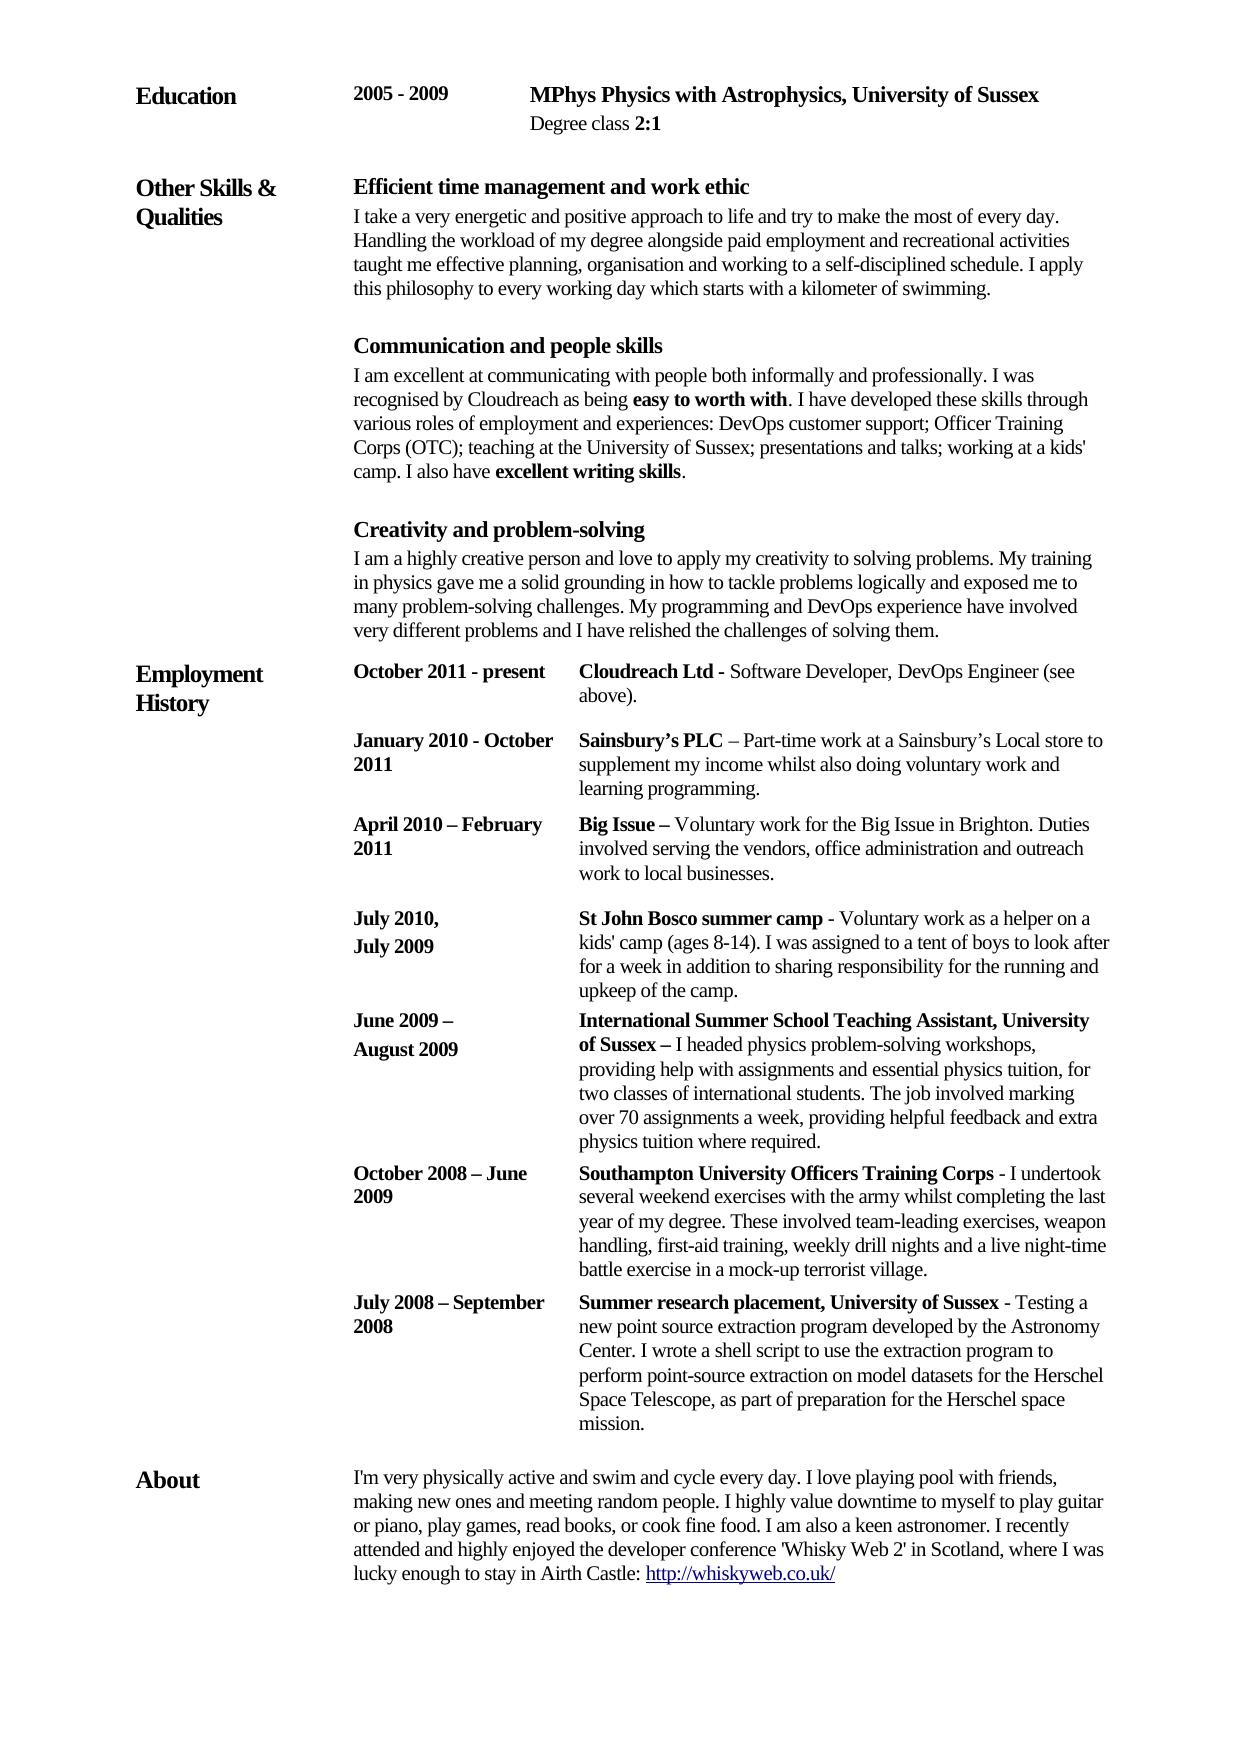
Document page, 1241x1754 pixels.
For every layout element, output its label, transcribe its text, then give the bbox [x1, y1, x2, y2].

table_cell July 2008 – September 2008 [341, 1290, 567, 1465]
table_cell Cloudreach Ltd - Software Developer, DevOps Engineer (see above). [567, 659, 1122, 728]
table_cell Southampton University Officers Training Corps - I undertook several weekend exercises with the army whilst completing the last year of my degree. These involved team-leading exercises, weapon handling, first-aid training, weekly drill nights and a live night-time battle exercise in a mock-up terrorist village. [567, 1160, 1122, 1290]
table_cell April 2010 – February 2011 [341, 812, 567, 906]
table_cell Other Skills & Qualities [124, 173, 341, 659]
table_cell St John Bosco summer camp - Voluntary work as a helper on a kids' camp (ages 8-14). I was assigned to a tent of boys to look after for a week in addition to sharing responsibility for the running and upkeep of the camp. [567, 906, 1122, 1008]
table_cell 2005 - 2009 [341, 81, 518, 173]
table_cell About [124, 1465, 341, 1585]
table_cell Big Issue – Voluntary work for the Big Issue in Brighton. Duties involved serving the vendors, office administration and outreach work to local businesses. [567, 812, 1122, 906]
table_cell January 2010 - October 2011 [341, 728, 567, 812]
table_cell October 2008 – June 2009 [341, 1160, 567, 1290]
table_cell October 2011 - present [341, 659, 567, 728]
table_cell Efficient time management and work ethic I take a very energetic and positive approach to life and try to make the most of every day. Handling the workload of my degree alongside paid employment and recreational activities taught me effective planning, organisation and working to a self-disciplined schedule. I apply this philosophy to every working day which starts with a kilometer of swimming. Communication and people skills I am excellent at communicating with people both informally and professionally. I was recognised by Cloudreach as being easy to worth with. I have developed these skills through various roles of employment and experiences: DevOps customer support; Officer Training Corps (OTC); teaching at the University of Sussex; presentations and talks; working at a kids' camp. I also have excellent writing skills. Creativity and problem-solving I am a highly creative person and love to apply my creativity to solving problems. My training in physics gave me a solid grounding in how to tackle problems logically and exposed me to many problem-solving challenges. My programming and DevOps experience have involved very different problems and I have relished the challenges of solving them. [341, 173, 1122, 659]
table_cell July 2010, July 2009 [341, 906, 567, 1008]
table_cell June 2009 – August 2009 [341, 1008, 567, 1160]
table_cell International Summer School Teaching Assistant, University of Sussex – I headed physics problem-solving workshops, providing help with assignments and essential physics tuition, for two classes of international students. The job involved marking over 70 assignments a week, providing helpful feedback and extra physics tuition where required. [567, 1008, 1122, 1160]
table_cell Sainsbury’s PLC – Part-time work at a Sainsbury’s Local store to supplement my income whilst also doing voluntary work and learning programming. [567, 728, 1122, 812]
table_cell MPhys Physics with Astrophysics, University of Sussex Degree class 2:1 [518, 81, 1122, 173]
table_cell Employment History [124, 659, 341, 1465]
table_cell Summer research placement, University of Sussex - Testing a new point source extraction program developed by the Astronomy Center. I wrote a shell script to use the extraction program to perform point-source extraction on model datasets for the Herschel Space Telescope, as part of preparation for the Herschel space mission. [567, 1290, 1122, 1465]
table_cell I'm very physically active and swim and cycle every day. I love playing pool with friends, making new ones and meeting random people. I highly value downtime to myself to play guitar or piano, play games, read books, or cook fine food. I am also a keen astronomer. I recently attended and highly enjoyed the developer conference 'Whisky Web 2' in Scotland, where I was lucky enough to stay in Airth Castle: http://whiskyweb.co.uk/ [341, 1465, 1122, 1585]
table_cell Education [124, 81, 341, 173]
